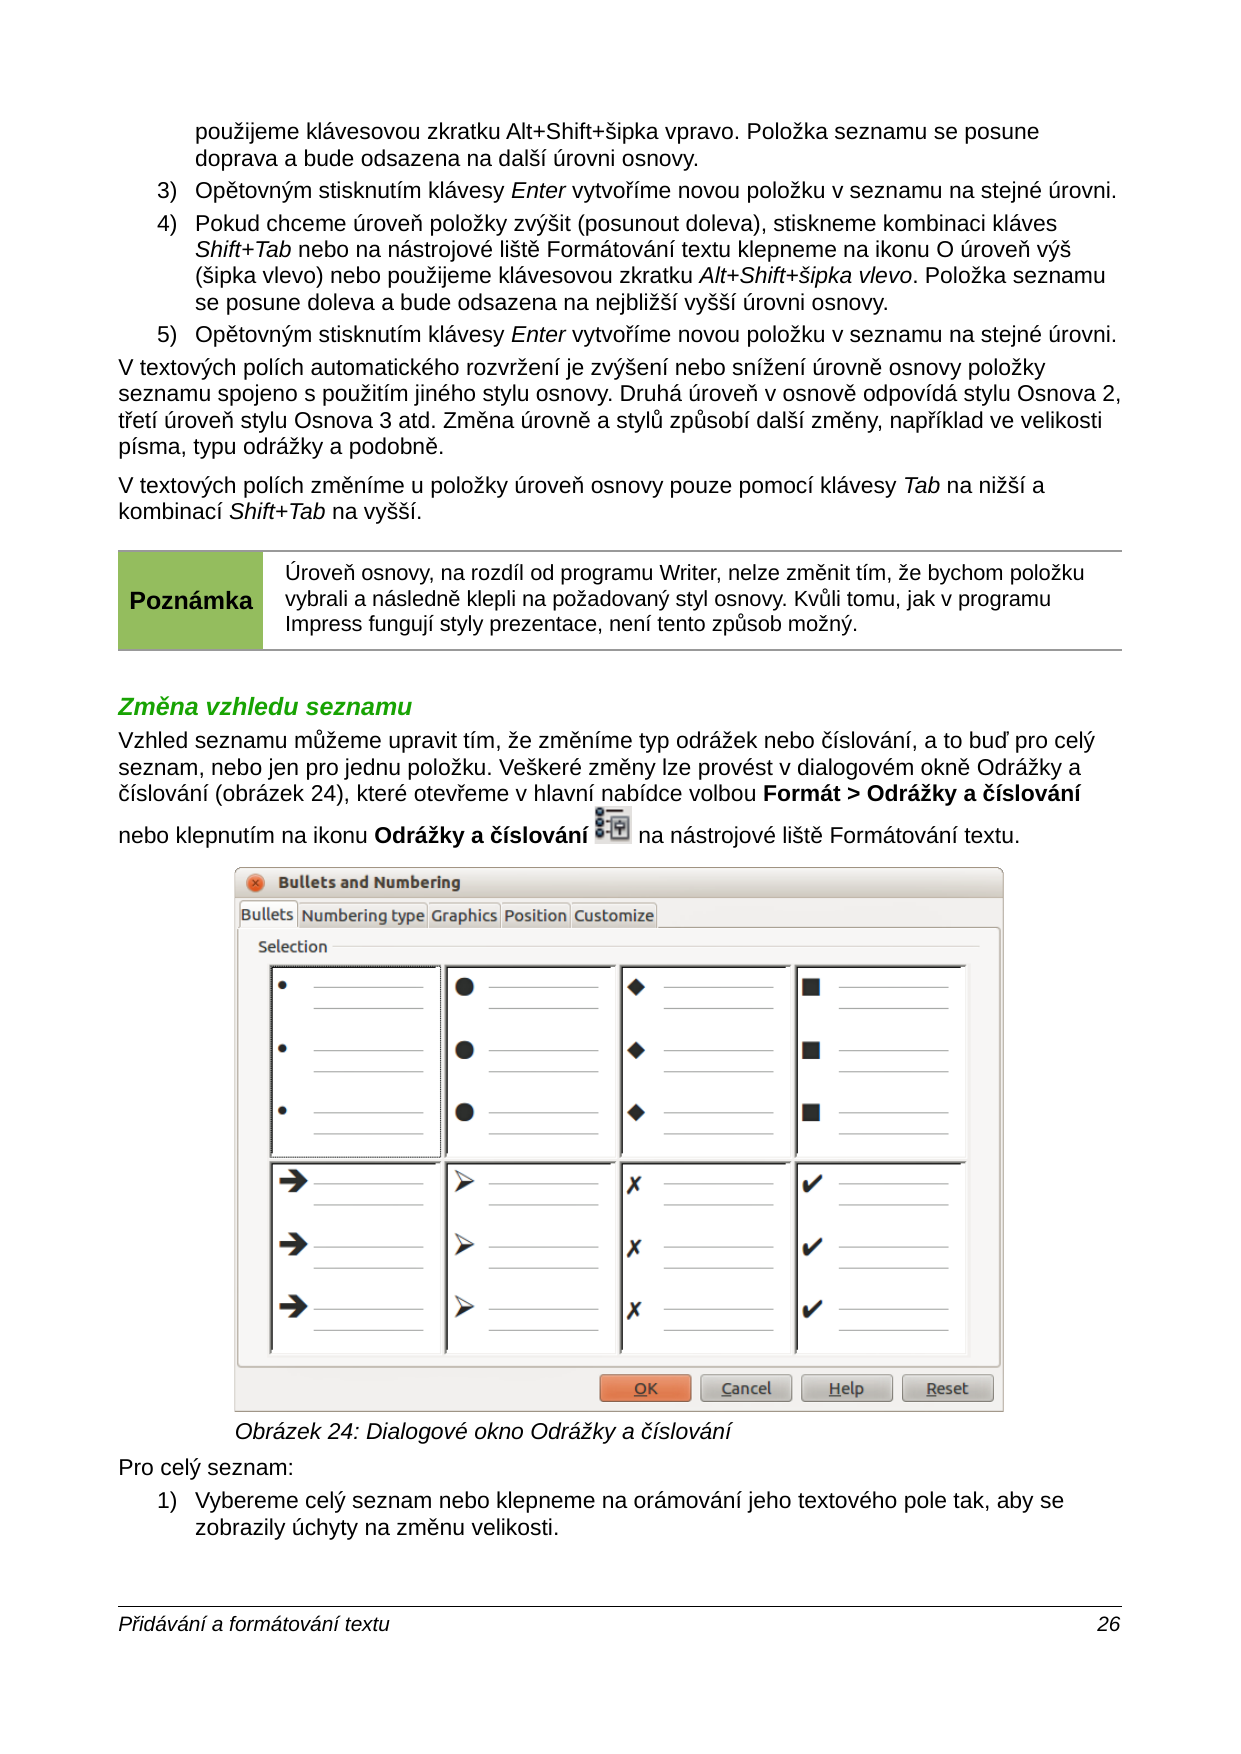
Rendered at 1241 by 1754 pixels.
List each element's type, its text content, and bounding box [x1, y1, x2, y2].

list Pokud chceme úroveň položky zvýšit (posunout doleva), stiskneme kombinaci kláves Shift+Tab nebo na nástrojové liště Formátování textu klepneme na ikonu O úroveň výš (šipka vlevo) nebo použijeme klávesovou zkratku Alt+Shift+šipka vlevo. Položka seznamu se posune doleva a bude odsazena na nejbližší vyšší úrovni osnovy. [177, 210, 1122, 315]
picture [594, 806, 632, 844]
text V textových polích automatického rozvržení je zvýšení nebo snížení úrovně osnovy položky seznamu spojeno s použitím jiného stylu osnovy. Druhá úroveň v osnově odpovídá stylu Osnova 2, třetí úroveň stylu Osnova 3 atd. Změna úrovně a stylů způsobí další změny, například ve velikosti písma, typu odrážky a podobně. [118, 354, 1122, 459]
table_header Poznámka [118, 552, 263, 649]
text Vzhled seznamu můžeme upravit tím, že změníme typ odrážek nebo číslování, a to buď pro celý seznam, nebo jen pro jednu položku. Veškeré změny lze provést v dialogovém okně Odrážky a číslování (obrázek 24), které otevřeme v hlavní nabídce volbou Formát > Odrážky a číslování nebo klepnutím na ikonu Odrážky a číslování na nástrojové liště Formátování textu. [118, 727, 1122, 849]
subtitle Změna vzhledu seznamu [118, 692, 1122, 721]
text Obrázek 24 : Dialogové okno Odrážky a číslování [234, 1418, 1006, 1444]
list Pro celý seznam: [118, 1454, 1122, 1481]
list Opětovným stisknutím klávesy Enter vytvoříme novou položku v seznamu na stejné úrovni. [177, 177, 1122, 203]
list Opětovným stisknutím klávesy Enter vytvoříme novou položku v seznamu na stejné úrovni. [177, 321, 1122, 348]
text V textových polích změníme u položky úroveň osnovy pouze pomocí klávesy Tab na nižší a kombinací Shift+Tab na vyšší. [118, 472, 1122, 524]
list Vybereme celý seznam nebo klepneme na orámování jeho textového pole tak, aby se zobrazily úchyty na změnu velikosti. [177, 1487, 1122, 1540]
table_header Úroveň osnovy, na rozdíl od programu Writer, nelze změnit tím, že bychom položku vybrali a následně klepli na požadovaný styl osnovy. Kvůli tomu, jak v programu Impress fungují styly prezentace, není tento způsob možný. [264, 552, 1122, 649]
list použijeme klávesovou zkratku Alt+Shift+šipka vpravo. Položka seznamu se posune doprava a bude odsazena na další úrovni osnovy. [177, 118, 1122, 171]
picture [234, 867, 1004, 1412]
